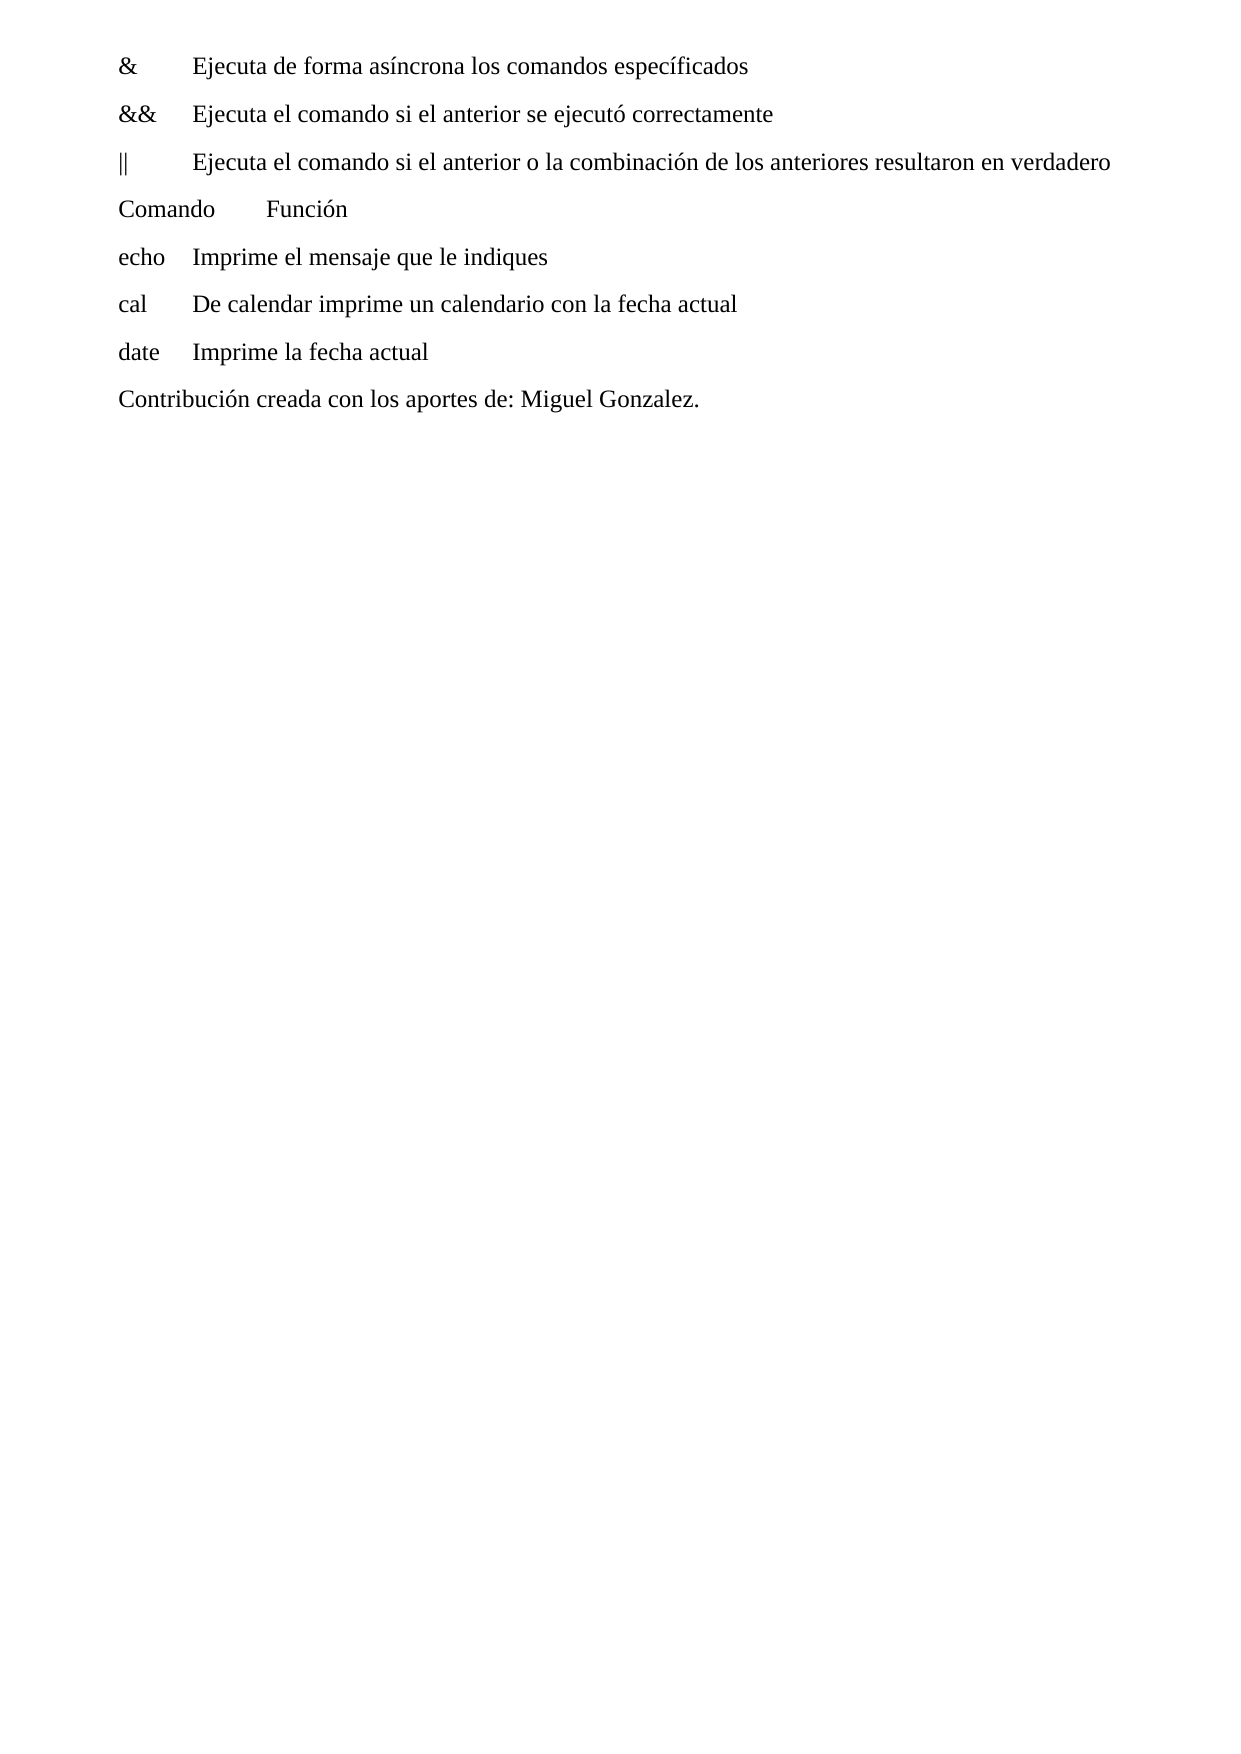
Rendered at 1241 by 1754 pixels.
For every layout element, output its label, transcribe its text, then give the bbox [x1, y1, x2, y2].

text Contribución creada con los aportes de: Miguel Gonzalez. [118, 384, 1122, 413]
text && Ejecuta el comando si el anterior se ejecutó correctamente [118, 99, 1122, 128]
text Comando Función [118, 194, 1122, 223]
text echo Imprime el mensaje que le indiques [118, 242, 1122, 271]
text & Ejecuta de forma asíncrona los comandos específicados [118, 51, 1122, 80]
text cal De calendar imprime un calendario con la fecha actual [118, 289, 1122, 318]
text date Imprime la fecha actual [118, 337, 1122, 366]
text || Ejecuta el comando si el anterior o la combinación de los anteriores resultaron en verdadero [118, 147, 1122, 175]
